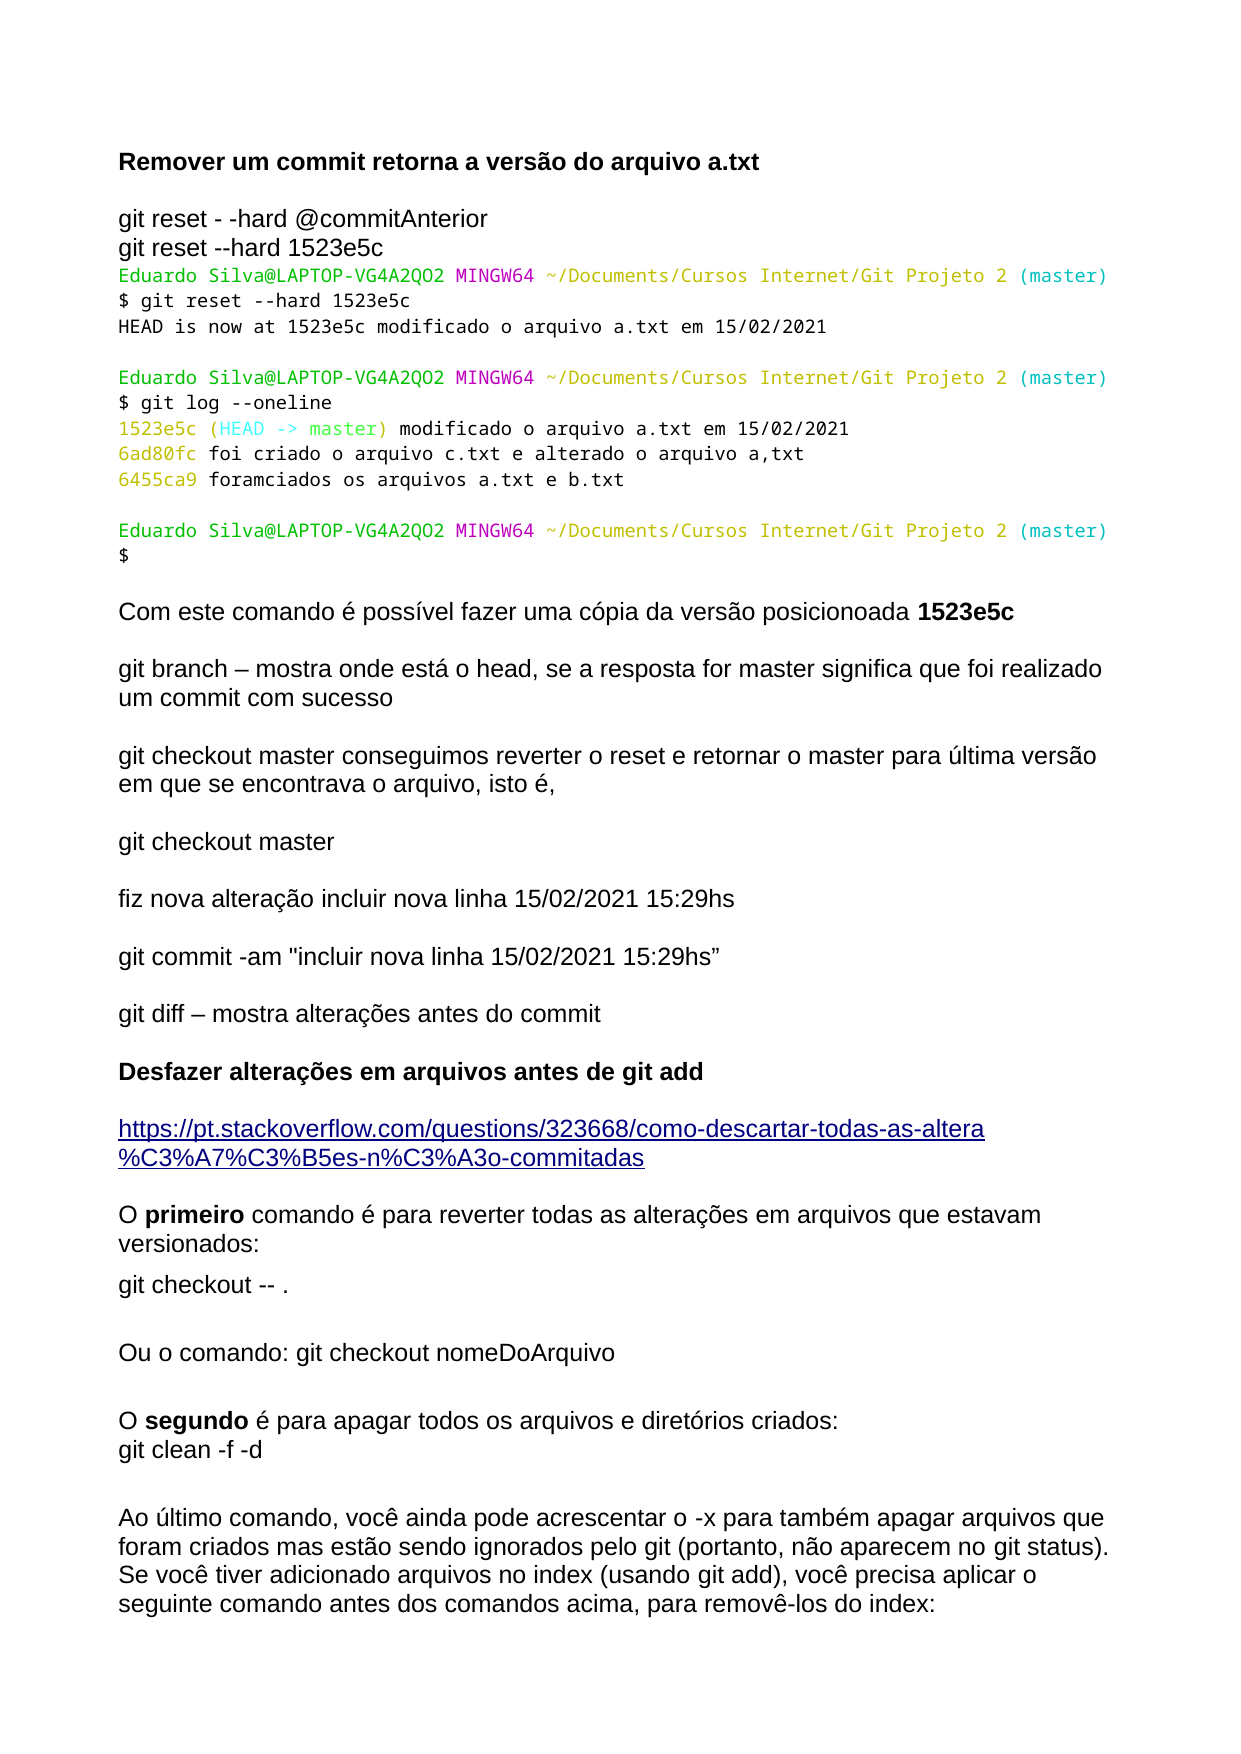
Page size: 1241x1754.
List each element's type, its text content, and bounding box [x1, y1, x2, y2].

text Eduardo Silva@LAPTOP-VG4A2QO2 MINGW64 ~/Documents/Cursos Internet/Git Projeto 2 (master) [118, 364, 1122, 389]
text 1523e5c (HEAD -> master) modificado o arquivo a.txt em 15/02/2021 [118, 415, 1122, 441]
text https://pt.stackoverflow.com/questions/323668/como-descartar-todas-as-altera%C3%A7%C3%B5es-n%C3%A3o-commitadas [118, 1114, 1122, 1172]
text $ [118, 543, 1122, 568]
text git diff – mostra alterações antes do commit [118, 999, 1122, 1028]
text Eduardo Silva@LAPTOP-VG4A2QO2 MINGW64 ~/Documents/Cursos Internet/Git Projeto 2 (master) [118, 262, 1122, 287]
text Com este comando é possível fazer uma cópia da versão posicionoada 1523e5c [118, 597, 1122, 626]
text O primeiro comando é para reverter todas as alterações em arquivos que estavam versionados: [118, 1200, 1122, 1258]
text $ git log --oneline [118, 389, 1122, 415]
text O segundo é para apagar todos os arquivos e diretórios criados: [118, 1406, 1122, 1435]
text Se você tiver adicionado arquivos no index (usando git add), você precisa aplicar o seguinte comando antes dos comandos acima, para removê-los do index: [118, 1561, 1122, 1618]
text git checkout -- . [118, 1270, 1122, 1299]
text git reset - -hard @commitAnterior [118, 204, 1122, 233]
text git commit -am "incluir nova linha 15/02/2021 15:29hs” [118, 942, 1122, 971]
text HEAD is now at 1523e5c modificado o arquivo a.txt em 15/02/2021 [118, 313, 1122, 338]
text git clean -f -d [118, 1435, 1122, 1464]
text git branch – mostra onde está o head, se a resposta for master significa que foi realizado um commit com sucesso [118, 654, 1122, 712]
text Desfazer alterações em arquivos antes de git add [118, 1057, 1122, 1086]
text git checkout master [118, 827, 1122, 856]
text Ao último comando, você ainda pode acrescentar o -x para também apagar arquivos que foram criados mas estão sendo ignorados pelo git (portanto, não aparecem no git status). [118, 1503, 1122, 1561]
text 6ad80fc foi criado o arquivo c.txt e alterado o arquivo a,txt [118, 441, 1122, 466]
text git checkout master conseguimos reverter o reset e retornar o master para última versão em que se encontrava o arquivo, isto é, [118, 741, 1122, 798]
text Ou o comando: git checkout nomeDoArquivo [118, 1338, 1122, 1367]
text $ git reset --hard 1523e5c [118, 287, 1122, 313]
text git reset --hard 1523e5c [118, 233, 1122, 262]
text Remover um commit retorna a versão do arquivo a.txt [118, 147, 1122, 176]
text 6455ca9 foramciados os arquivos a.txt e b.txt [118, 466, 1122, 492]
text fiz nova alteração incluir nova linha 15/02/2021 15:29hs [118, 884, 1122, 913]
text Eduardo Silva@LAPTOP-VG4A2QO2 MINGW64 ~/Documents/Cursos Internet/Git Projeto 2 (master) [118, 517, 1122, 543]
